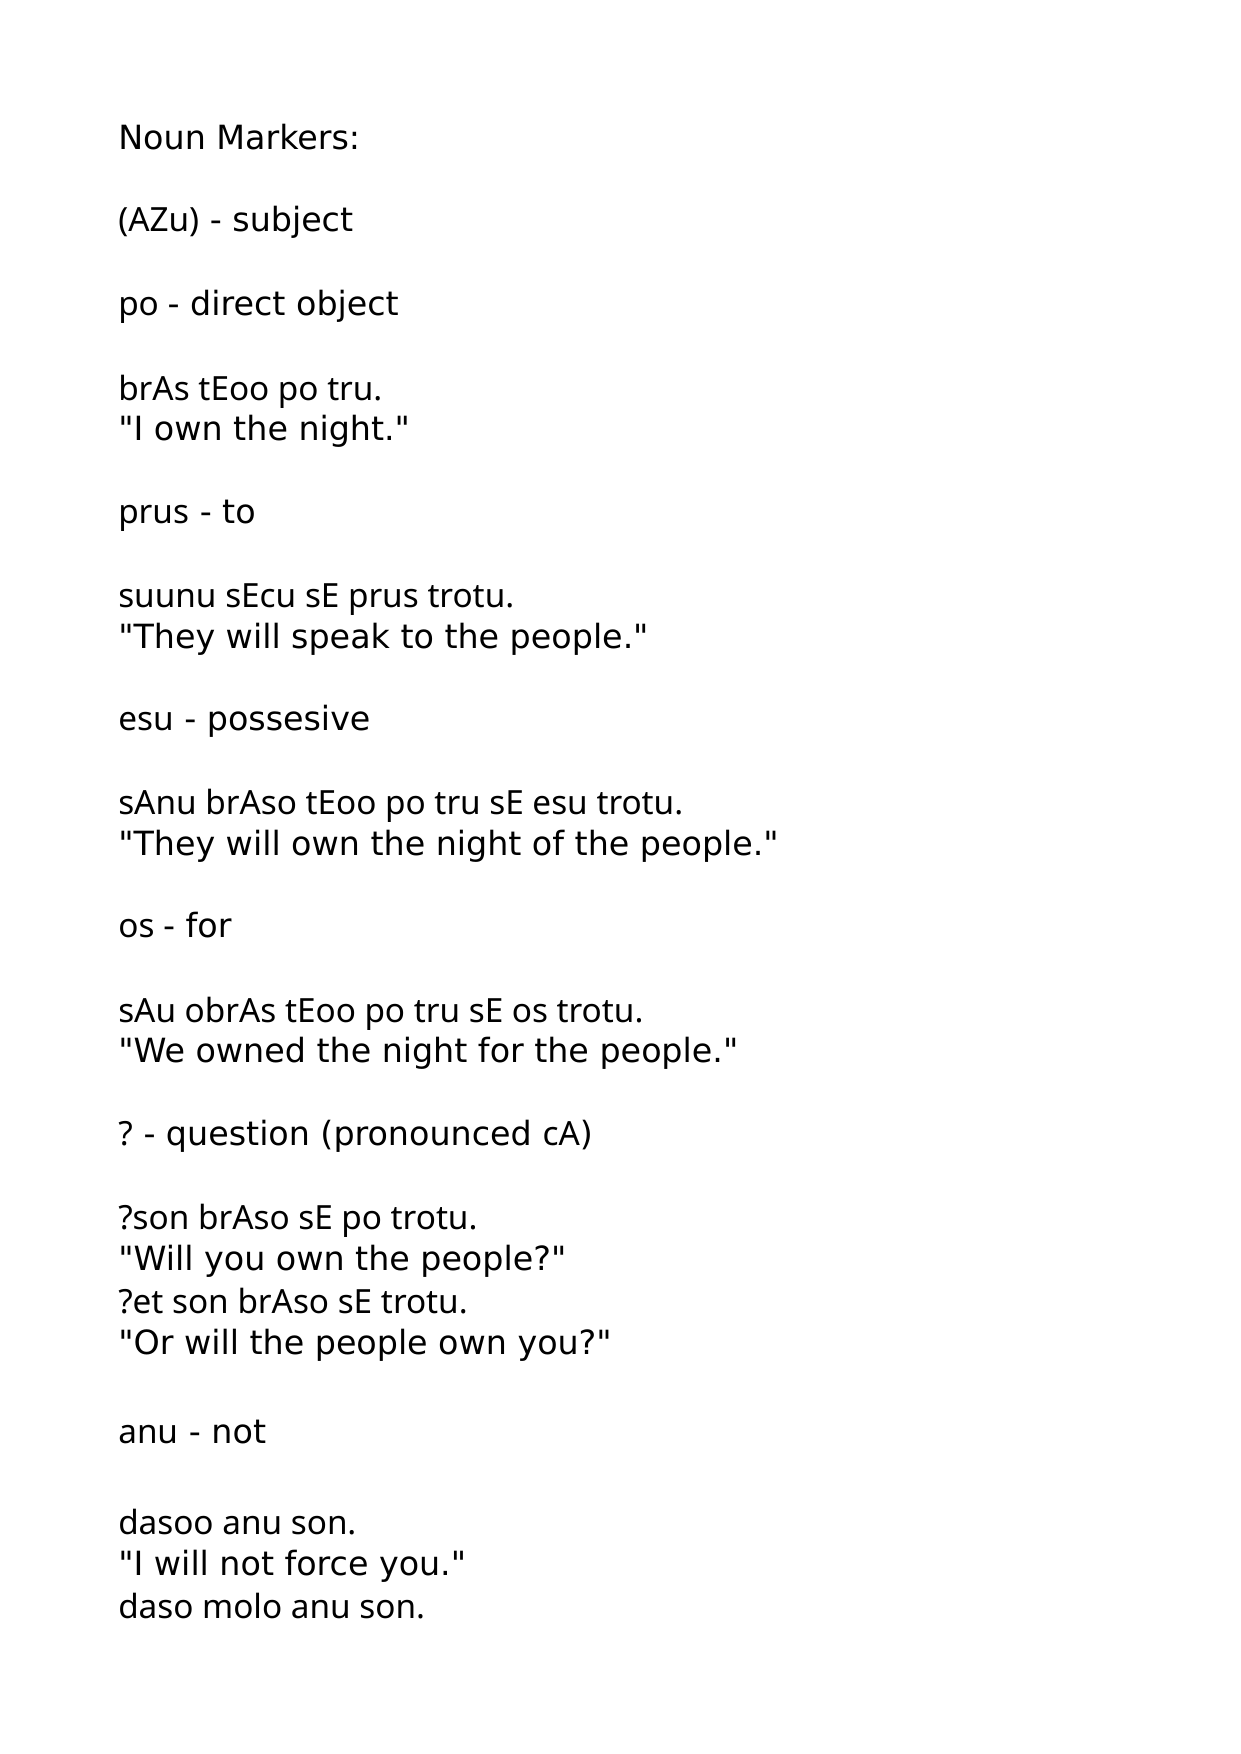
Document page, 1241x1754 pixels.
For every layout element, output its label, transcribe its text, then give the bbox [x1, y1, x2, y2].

text "Or will the people own you?" [118, 1324, 1122, 1362]
text "They will speak to the people." [118, 617, 1122, 656]
text (AZu) - subject [118, 196, 1122, 241]
text esu - possesive [118, 695, 1122, 740]
text dasoo anu son. [118, 1499, 1122, 1544]
text ?son brAso sE po trotu. [118, 1194, 1122, 1239]
text "I own the night." [118, 410, 1122, 449]
text "We owned the night for the people." [118, 1032, 1122, 1071]
text brAs tEoo po tru. [118, 364, 1122, 410]
text po - direct object [118, 280, 1122, 326]
text Noun Markers: [118, 118, 1122, 157]
text os - for [118, 902, 1122, 948]
text "They will own the night of the people." [118, 824, 1122, 863]
text ? - question (pronounced cA) [118, 1110, 1122, 1155]
text ?et son brAso sE trotu. [118, 1278, 1122, 1324]
text sAnu brAso tEoo po tru sE esu trotu. [118, 779, 1122, 824]
text "I will not force you." [118, 1544, 1122, 1583]
text prus - to [118, 487, 1122, 533]
text daso molo anu son. [118, 1583, 1122, 1628]
text "Will you own the people?" [118, 1239, 1122, 1278]
text sAu obrAs tEoo po tru sE os trotu. [118, 987, 1122, 1032]
text suunu sEcu sE prus trotu. [118, 572, 1122, 617]
text anu - not [118, 1408, 1122, 1453]
